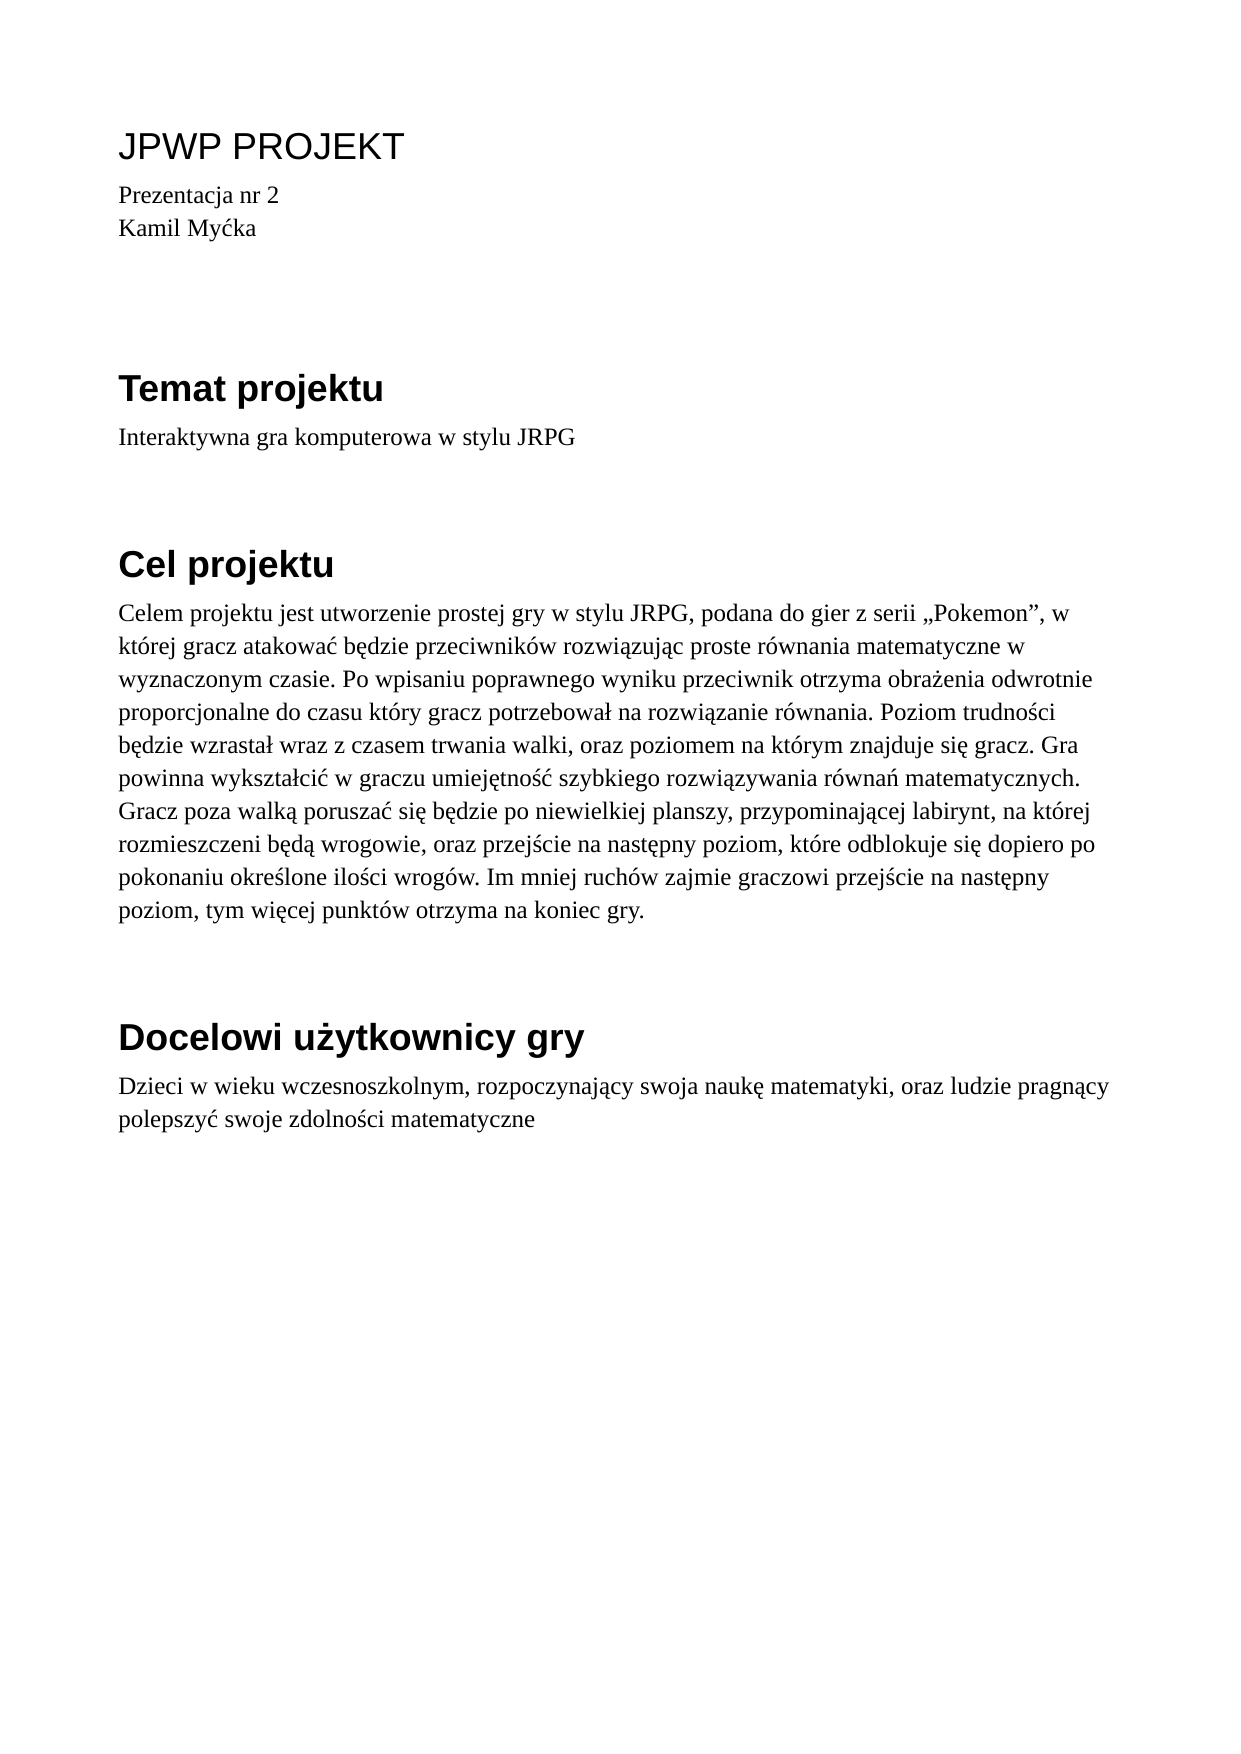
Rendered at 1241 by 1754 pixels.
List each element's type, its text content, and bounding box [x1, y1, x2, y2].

text Celem projektu jest utworzenie prostej gry w stylu JRPG, podana do gier z serii „Pokemon”, w której gracz atakować będzie przeciwników rozwiązując proste równania matematyczne w wyznaczonym czasie. Po wpisaniu poprawnego wyniku przeciwnik otrzyma obrażenia odwrotnie proporcjonalne do czasu który gracz potrzebował na rozwiązanie równania. Poziom trudności będzie wzrastał wraz z czasem trwania walki, oraz poziomem na którym znajduje się gracz. Gra powinna wykształcić w graczu umiejętność szybkiego rozwiązywania równań matematycznych. Gracz poza walką poruszać się będzie po niewielkiej planszy, przypominającej labirynt, na której rozmieszczeni będą wrogowie, oraz przejście na następny poziom, które odblokuje się dopiero po pokonaniu określone ilości wrogów. Im mniej ruchów zajmie graczowi przejście na następny poziom, tym więcej punktów otrzyma na koniec gry. [118, 598, 1122, 924]
text Interaktywna gra komputerowa w stylu JRPG [118, 422, 1122, 451]
text Prezentacja nr 2 Kamil Myćka [118, 180, 1122, 242]
subtitle Cel projektu [118, 542, 1122, 585]
subtitle Temat projektu [118, 366, 1122, 409]
subtitle Docelowi użytkownicy gry [118, 1015, 1122, 1058]
subtitle JPWP PROJEKT [118, 124, 1122, 167]
text Dzieci w wieku wczesnoszkolnym, rozpoczynający swoja naukę matematyki, oraz ludzie pragnący polepszyć swoje zdolności matematyczne [118, 1071, 1122, 1496]
